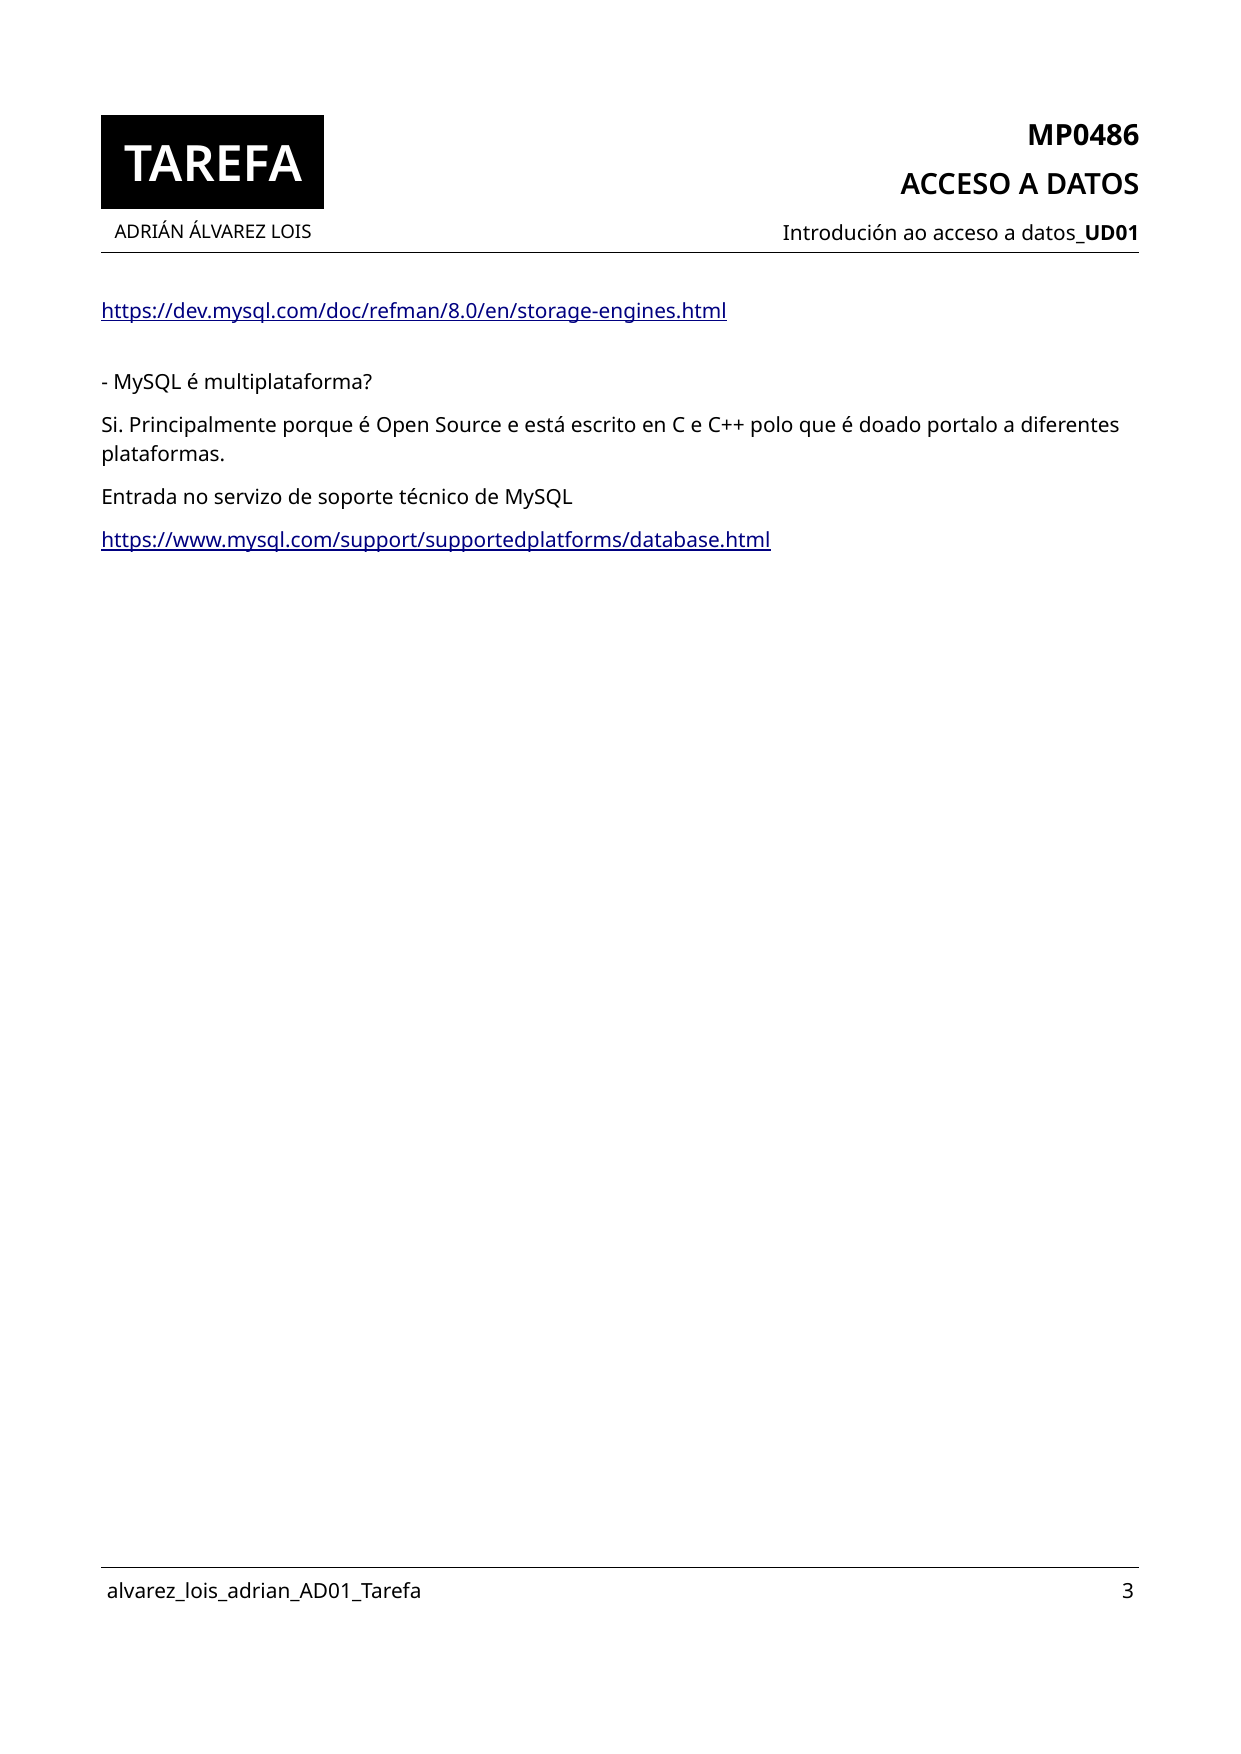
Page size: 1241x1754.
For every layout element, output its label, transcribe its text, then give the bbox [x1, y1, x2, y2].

text https://dev.mysql.com/doc/refman/8.0/en/storage-engines.html [101, 296, 1139, 324]
text Si. Principalmente porque é Open Source e está escrito en C e C++ polo que é doado portalo a diferentes plataformas. [101, 411, 1139, 467]
text Entrada no servizo de soporte técnico de MySQL [101, 482, 1139, 510]
text https://www.mysql.com/support/supportedplatforms/database.html [101, 525, 1139, 553]
text - MySQL é multiplataforma? [101, 367, 1139, 396]
